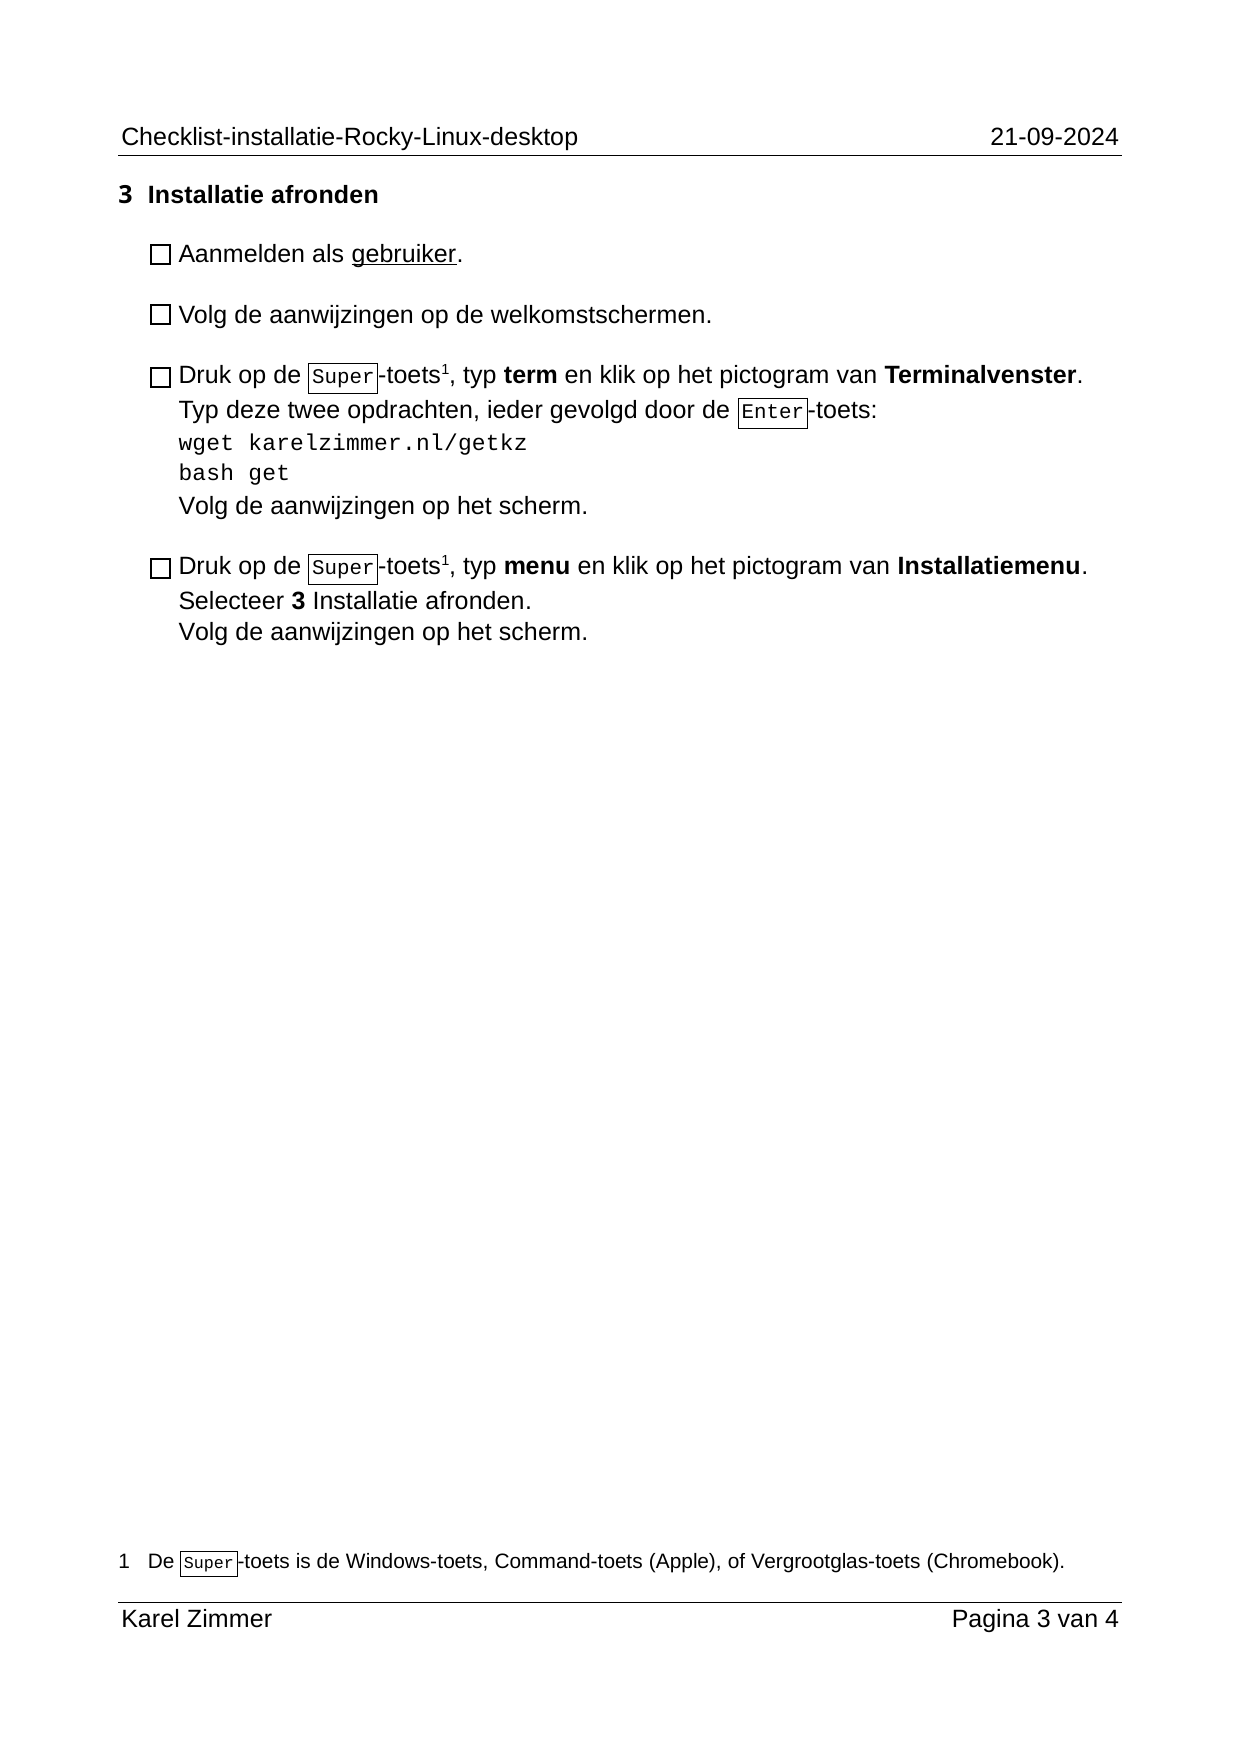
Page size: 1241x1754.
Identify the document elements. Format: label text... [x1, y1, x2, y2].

table_cell Volg de aanwijzingen op het scherm. [177, 491, 1122, 521]
table_cell [118, 616, 142, 647]
table_cell [118, 491, 142, 521]
table_cell Druk op de Super-toets, typ term en klik op het pictogram van Terminalvenster. [177, 360, 1122, 395]
table_cell [142, 360, 177, 395]
table_cell Volg de aanwijzingen op het scherm. [177, 616, 1122, 647]
table_cell Volg de aanwijzingen op de welkomstschermen. [177, 300, 1122, 330]
table_cell [118, 395, 142, 430]
table_header [118, 239, 142, 269]
table_cell [118, 330, 142, 360]
table_cell [118, 551, 142, 586]
table_cell [142, 491, 177, 521]
table_cell [118, 521, 142, 551]
table_cell [118, 360, 142, 395]
table_cell [118, 300, 142, 330]
table_cell [118, 460, 142, 491]
table_cell [142, 551, 177, 586]
table_cell [142, 269, 177, 300]
table_cell [142, 586, 177, 616]
table_cell [177, 330, 1122, 360]
table_cell [142, 616, 177, 647]
table_header [142, 239, 177, 269]
table_cell [177, 521, 1122, 551]
table_cell [142, 395, 177, 430]
table_cell [142, 330, 177, 360]
table_cell Druk op de Super-toets1, typ menu en klik op het pictogram van Installatiemenu. [177, 551, 1122, 586]
table_cell [118, 586, 142, 616]
table_cell [142, 460, 177, 491]
table_cell [142, 300, 177, 330]
table_cell [142, 521, 177, 551]
table_cell [177, 269, 1122, 300]
table_cell Selecteer 3 Installatie afronden. [177, 586, 1122, 616]
table_cell [142, 430, 177, 460]
table_cell Typ deze twee opdrachten, ieder gevolgd door de Enter-toets: [177, 395, 1122, 430]
table_cell [118, 430, 142, 460]
list Installatie afronden [118, 177, 1122, 211]
table_cell wget karelzimmer.nl/getkz [177, 430, 1122, 460]
table_cell [118, 269, 142, 300]
table_header Aanmelden als gebruiker. [177, 239, 1122, 269]
table_cell bash get [177, 460, 1122, 491]
